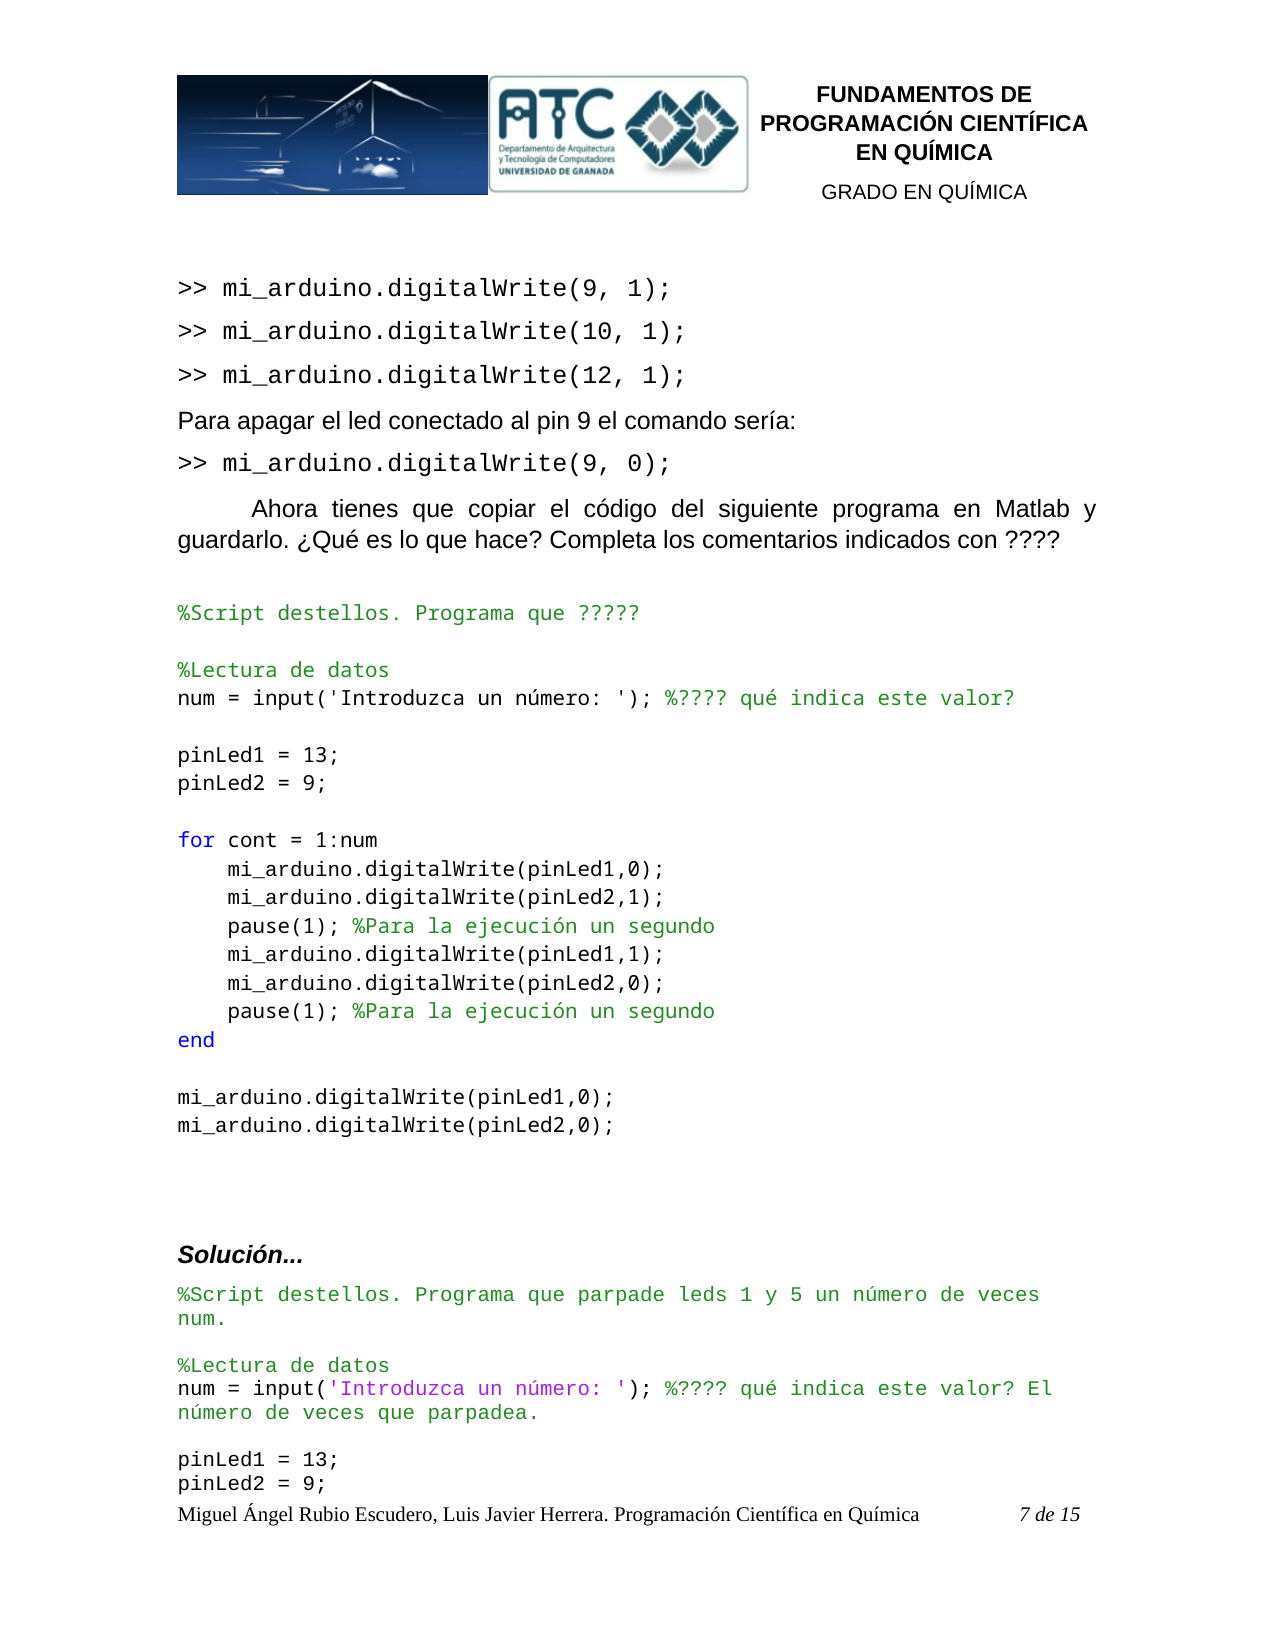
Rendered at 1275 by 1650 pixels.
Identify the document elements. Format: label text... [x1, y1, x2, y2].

text for cont = 1:num [177, 825, 1098, 854]
text >> mi_arduino.digitalWrite(10, 1); [177, 319, 1098, 347]
text num = input('Introduzca un número: '); %???? qué indica este valor? El número de veces que parpadea. [177, 1378, 1098, 1426]
text pause(1); %Para la ejecución un segundo [177, 996, 1098, 1025]
text mi_arduino.digitalWrite(pinLed1,0); [177, 854, 1098, 882]
text >> mi_arduino.digitalWrite(9, 0); [177, 450, 1098, 478]
text pinLed1 = 13; [177, 740, 1098, 768]
text mi_arduino.digitalWrite(pinLed1,0); [177, 1082, 1098, 1110]
text pause(1); %Para la ejecución un segundo [177, 911, 1098, 939]
text Solución... [177, 1240, 1098, 1268]
text mi_arduino.digitalWrite(pinLed2,0); [177, 968, 1098, 996]
text Ahora tienes que copiar el código del siguiente programa en Matlab y guardarlo. ¿Qué es lo que hace? Completa los comentarios indicados con ???? [177, 494, 1098, 554]
text pinLed2 = 9; [177, 768, 1098, 797]
text >> mi_arduino.digitalWrite(9, 1); [177, 275, 1098, 303]
picture [177, 74, 751, 195]
text >> mi_arduino.digitalWrite(12, 1); [177, 362, 1098, 391]
text Para apagar el led conectado al pin 9 el comando sería: [177, 406, 1098, 435]
text pinLed1 = 13; [177, 1449, 1098, 1473]
text mi_arduino.digitalWrite(pinLed2,1); [177, 882, 1098, 911]
text %Lectura de datos [177, 655, 1098, 683]
text mi_arduino.digitalWrite(pinLed1,1); [177, 939, 1098, 968]
text mi_arduino.digitalWrite(pinLed2,0); [177, 1110, 1098, 1139]
text pinLed2 = 9; [177, 1473, 1098, 1497]
text %Lectura de datos [177, 1355, 1098, 1378]
text end [177, 1025, 1098, 1053]
text %Script destellos. Programa que parpade leds 1 y 5 un número de veces num. [177, 1284, 1098, 1331]
text num = input('Introduzca un número: '); %???? qué indica este valor? [177, 683, 1098, 712]
text %Script destellos. Programa que ????? [177, 598, 1098, 626]
